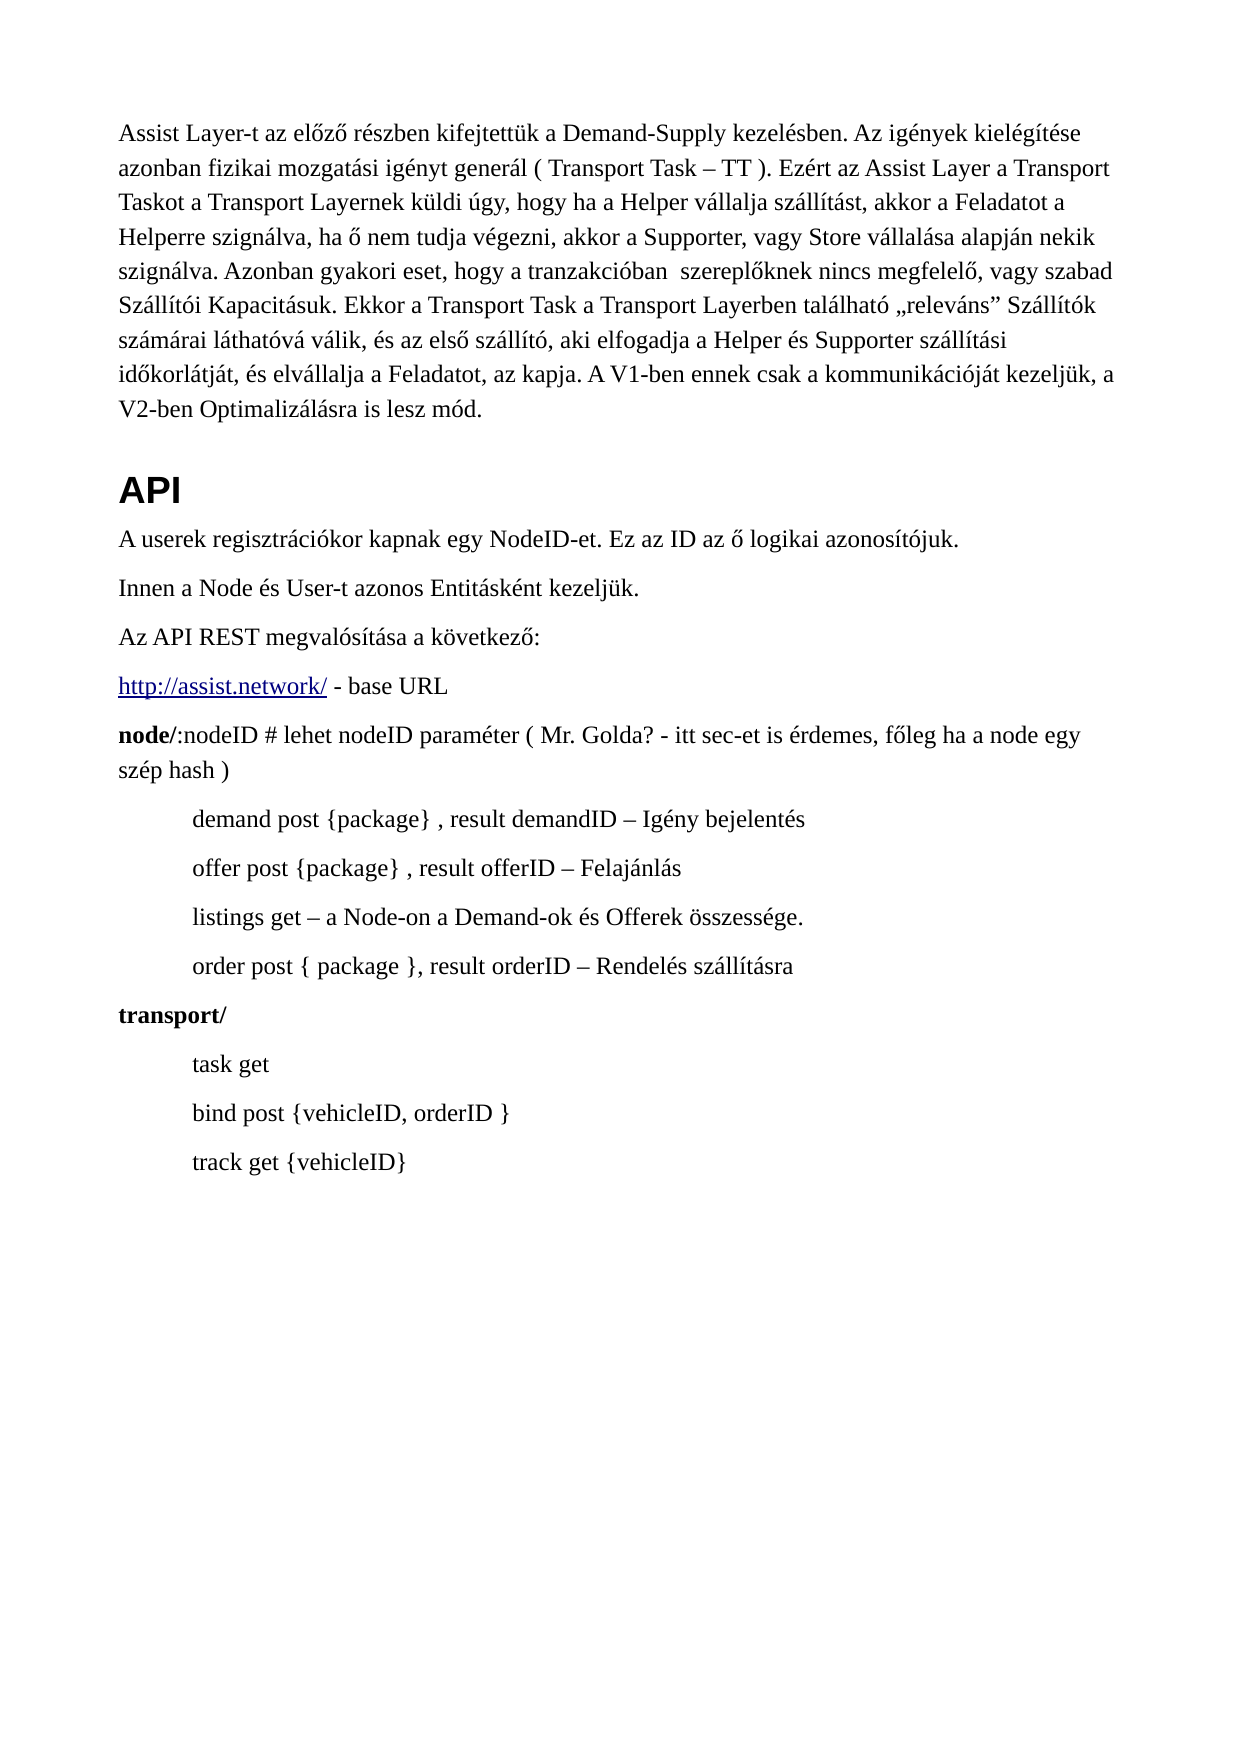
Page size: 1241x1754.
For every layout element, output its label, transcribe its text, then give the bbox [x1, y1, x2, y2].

text bind post {vehicleID, orderID } [192, 1098, 1122, 1127]
text node/:nodeID # lehet nodeID paraméter ( Mr. Golda? - itt sec-et is érdemes, főleg ha a node egy szép hash ) [118, 720, 1122, 784]
text Az API REST megvalósítása a következő: [118, 622, 1122, 651]
text order post { package }, result orderID – Rendelés szállításra [192, 951, 1122, 980]
text Assist Layer-t az előző részben kifejtettük a Demand-Supply kezelésben. Az igények kielégítése azonban fizikai mozgatási igényt generál ( Transport Task – TT ). Ezért az Assist Layer a Transport Taskot a Transport Layernek küldi úgy, hogy ha a Helper vállalja szállítást, akkor a Feladatot a Helperre szignálva, ha ő nem tudja végezni, akkor a Supporter, vagy Store vállalása alapján nekik szignálva. Azonban gyakori eset, hogy a tranzakcióban szereplőknek nincs megfelelő, vagy szabad Szállítói Kapacitásuk. Ekkor a Transport Task a Transport Layerben található „releváns” Szállítók számárai láthatóvá válik, és az első szállító, aki elfogadja a Helper és Supporter szállítási időkorlátját, és elvállalja a Feladatot, az kapja. A V1-ben ennek csak a kommunikációját kezeljük, a V2-ben Optimalizálásra is lesz mód. [118, 118, 1122, 423]
text transport/ [118, 1000, 1122, 1029]
text offer post {package} , result offerID – Felajánlás [192, 853, 1122, 882]
text demand post {package} , result demandID – Igény bejelentés [192, 804, 1122, 833]
text listings get – a Node-on a Demand-ok és Offerek összessége. [192, 902, 1122, 931]
text http://assist.network/ - base URL [118, 671, 1122, 700]
subtitle API [118, 468, 1122, 512]
text track get {vehicleID} [118, 1147, 1122, 1176]
text Innen a Node és User-t azonos Entitásként kezeljük. [118, 573, 1122, 602]
text task get [192, 1049, 1122, 1078]
text A userek regisztrációkor kapnak egy NodeID-et. Ez az ID az ő logikai azonosítójuk. [118, 524, 1122, 553]
